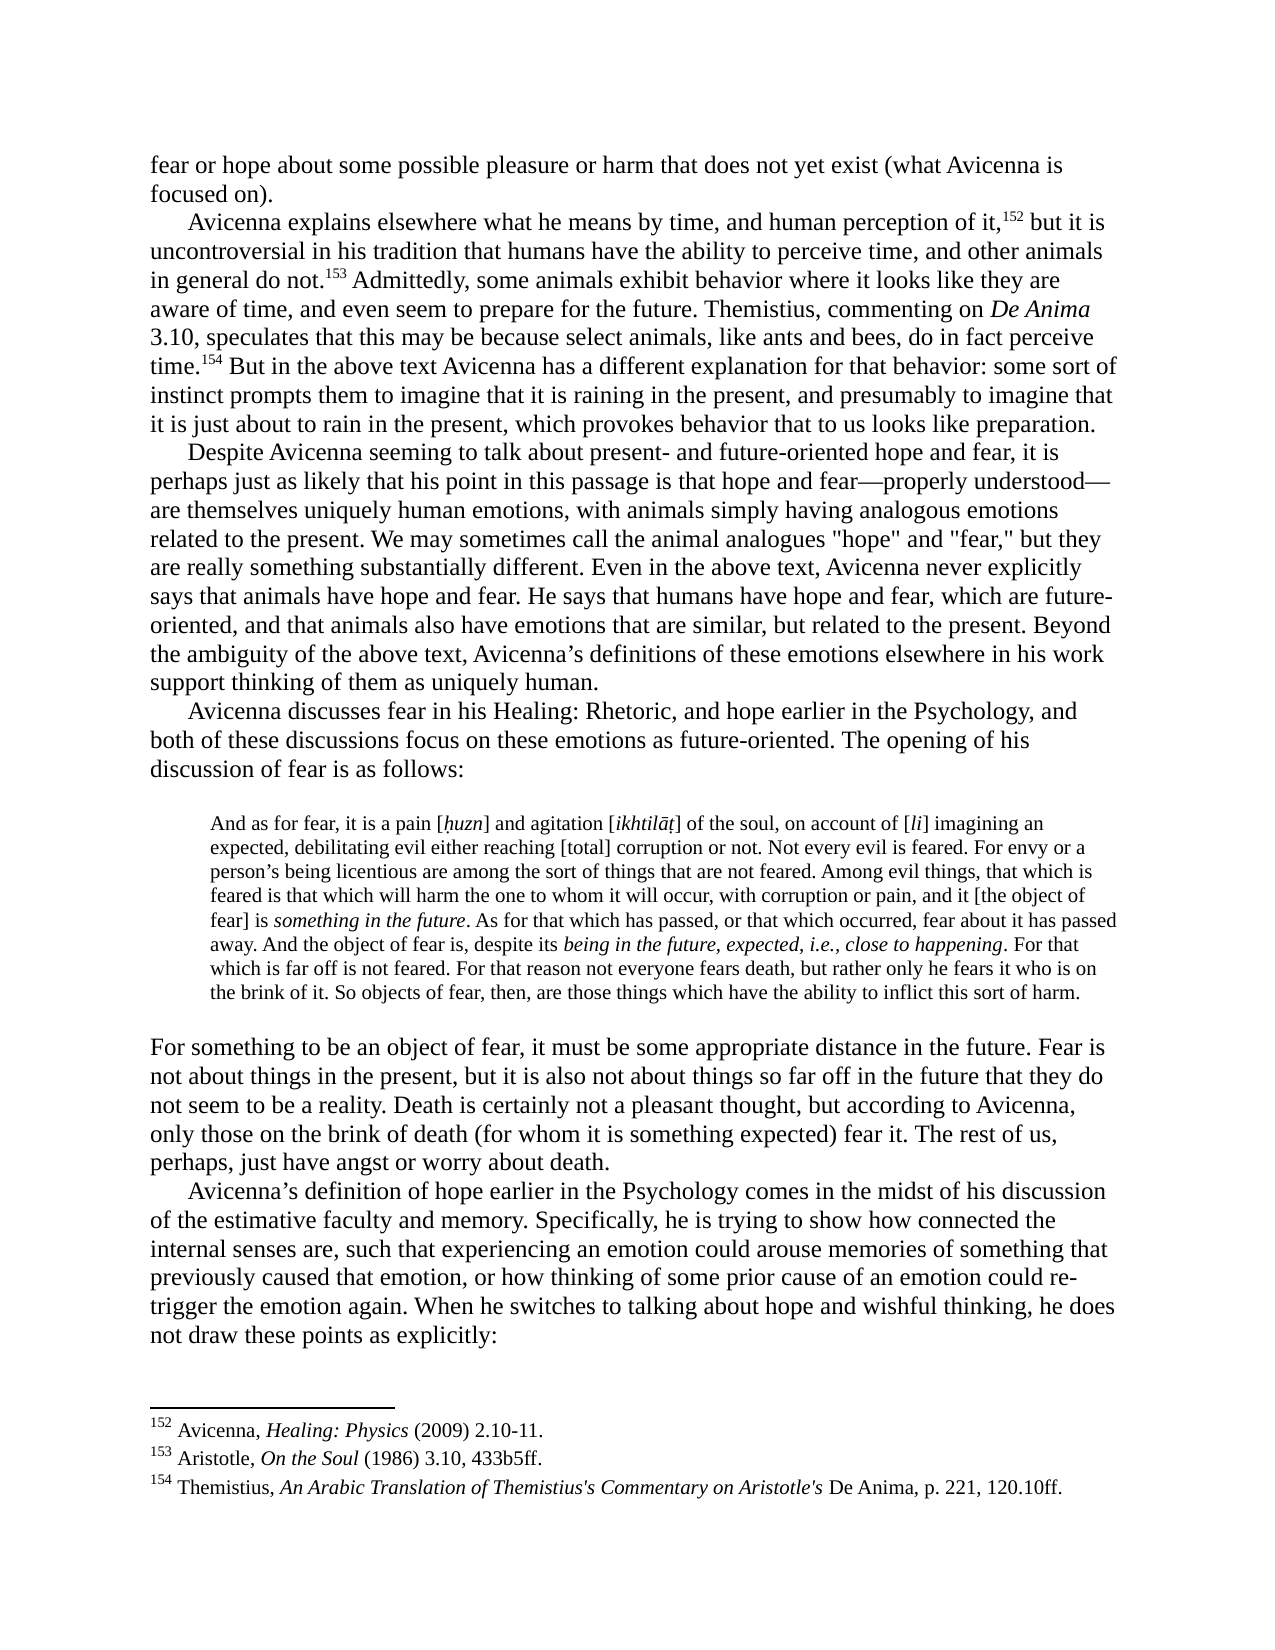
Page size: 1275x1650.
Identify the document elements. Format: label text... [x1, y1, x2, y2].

text Aristotle, On the Soul (1986) 3.10, 433b5ff. [150, 1442, 1125, 1471]
text Despite Avicenna seeming to talk about present- and future-oriented hope and fear, it is perhaps just as likely that his point in this passage is that hope and fear—properly understood—are themselves uniquely human emotions, with animals simply having analogous emotions related to the present. We may sometimes call the animal analogues "hope" and "fear," but they are really something substantially different. Even in the above text, Avicenna never explicitly says that animals have hope and fear. He says that humans have hope and fear, which are future-oriented, and that animals also have emotions that are similar, but related to the present. Beyond the ambiguity of the above text, Avicenna’s definitions of these emotions elsewhere in his work support thinking of them as uniquely human. [150, 437, 1125, 696]
text fear or hope about some possible pleasure or harm that does not yet exist (what Avicenna is focused on). [150, 150, 1125, 207]
text For something to be an object of fear, it must be some appropriate distance in the future. Fear is not about things in the present, but it is also not about things so far off in the future that they do not seem to be a reality. Death is certainly not a pleasant thought, but according to Avicenna, only those on the brink of death (for whom it is something expected) fear it. The rest of us, perhaps, just have angst or worry about death. [150, 1032, 1125, 1176]
text Avicenna explains elsewhere what he means by time, and human perception of it, but it is uncontroversial in his tradition that humans have the ability to perceive time, and other animals in general do not. Admittedly, some animals exhibit behavior where it looks like they are aware of time, and even seem to prepare for the future. Themistius, commenting on De Anima 3.10, speculates that this may be because select animals, like ants and bees, do in fact perceive time. But in the above text Avicenna has a different explanation for that behavior: some sort of instinct prompts them to imagine that it is raining in the present, and presumably to imagine that it is just about to rain in the present, which provokes behavior that to us looks like preparation. [150, 207, 1125, 437]
text Avicenna’s definition of hope earlier in the Psychology comes in the midst of his discussion of the estimative faculty and memory. Specifically, he is trying to show how connected the internal senses are, such that experiencing an emotion could arouse memories of something that previously caused that emotion, or how thinking of some prior cause of an emotion could re-trigger the emotion again. When he switches to talking about hope and wishful thinking, he does not draw these points as explicitly: [150, 1176, 1125, 1349]
text Themistius, An Arabic Translation of Themistius's Commentary on Aristotle's De Anima, p. 221, 120.10ff. [150, 1471, 1125, 1500]
text And as for fear, it is a pain [ḥuzn] and agitation [ikhtilāṭ] of the soul, on account of [li] imagining an expected, debilitating evil either reaching [total] corruption or not. Not every evil is feared. For envy or a person’s being licentious are among the sort of things that are not feared. Among evil things, that which is feared is that which will harm the one to whom it will occur, with corruption or pain, and it [the object of fear] is something in the future. As for that which has passed, or that which occurred, fear about it has passed away. And the object of fear is, despite its being in the future, expected, i.e., close to happening. For that which is far off is not feared. For that reason not everyone fears death, but rather only he fears it who is on the brink of it. So objects of fear, then, are those things which have the ability to inflict this sort of harm. [210, 811, 1125, 1004]
text Avicenna discusses fear in his Healing: Rhetoric, and hope earlier in the Psychology, and both of these discussions focus on these emotions as future-oriented. The opening of his discussion of fear is as follows: [150, 696, 1125, 782]
text Avicenna, Healing: Physics (2009) 2.10-11. [150, 1414, 1125, 1442]
